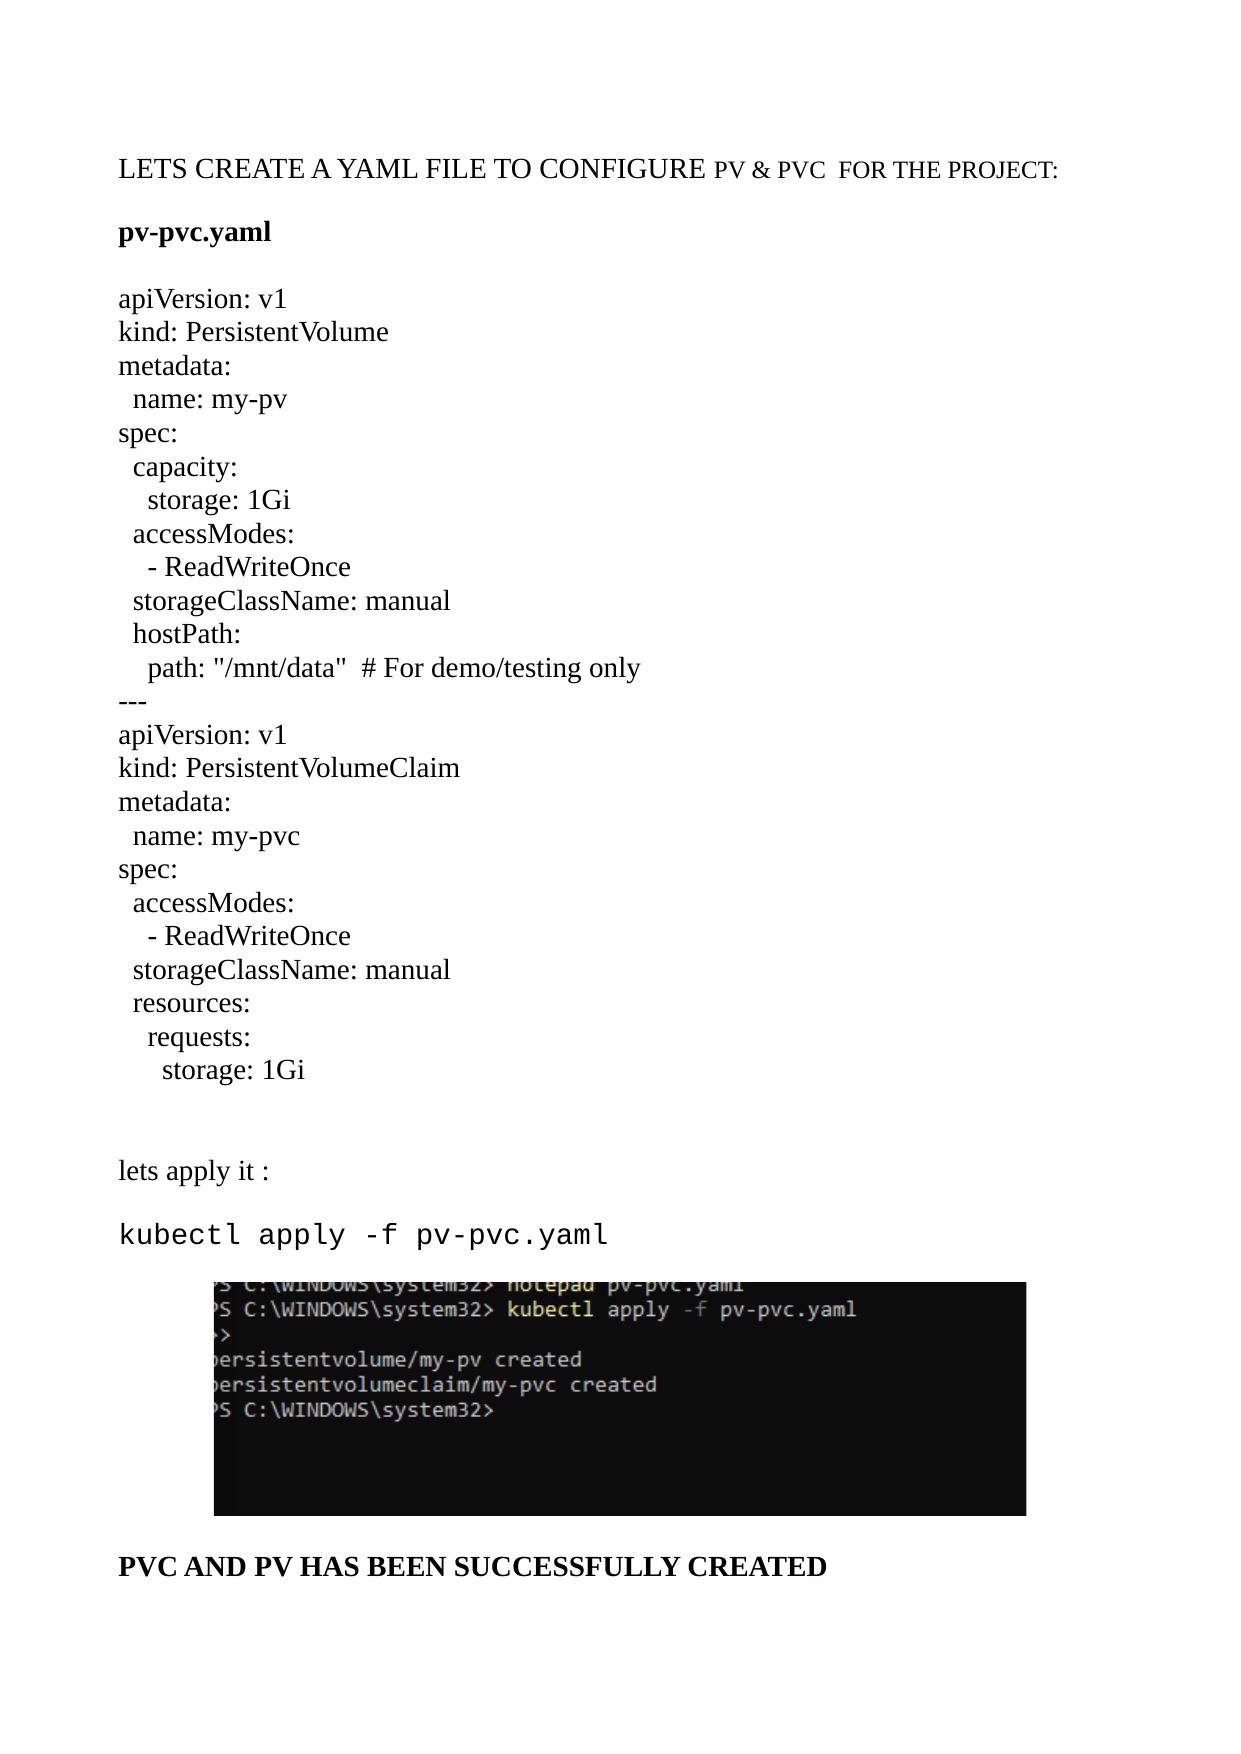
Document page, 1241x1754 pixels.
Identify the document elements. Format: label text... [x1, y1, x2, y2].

text requests: [118, 1019, 1122, 1052]
text accessModes: [118, 885, 1122, 918]
text apiVersion: v1 [118, 717, 1122, 751]
text LETS CREATE A YAML FILE TO CONFIGURE PV & PVC FOR THE PROJECT: [118, 152, 1122, 185]
picture [213, 1282, 1027, 1516]
text name: my-pv [118, 382, 1122, 415]
text storageClassName: manual [118, 583, 1122, 616]
text PVC AND PV HAS BEEN SUCCESSFULLY CREATED [118, 1549, 1122, 1583]
text kind: PersistentVolumeClaim [118, 751, 1122, 784]
text kubectl apply -f pv-pvc.yaml [118, 1220, 1122, 1253]
text hostPath: [118, 616, 1122, 650]
text - ReadWriteOnce [118, 918, 1122, 952]
text spec: [118, 415, 1122, 449]
text storageClassName: manual [118, 952, 1122, 985]
text spec: [118, 851, 1122, 885]
text storage: 1Gi [118, 1052, 1122, 1086]
text resources: [118, 985, 1122, 1019]
text apiVersion: v1 [118, 281, 1122, 314]
text metadata: [118, 348, 1122, 382]
text pv-pvc.yaml [118, 214, 1122, 247]
text --- [118, 683, 1122, 717]
text accessModes: [118, 516, 1122, 549]
text kind: PersistentVolume [118, 314, 1122, 348]
text storage: 1Gi [118, 482, 1122, 516]
text metadata: [118, 784, 1122, 818]
text capacity: [118, 449, 1122, 482]
text name: my-pvc [118, 818, 1122, 851]
text path: "/mnt/data" # For demo/testing only [118, 650, 1122, 683]
text lets apply it : [118, 1153, 1122, 1187]
text - ReadWriteOnce [118, 549, 1122, 583]
